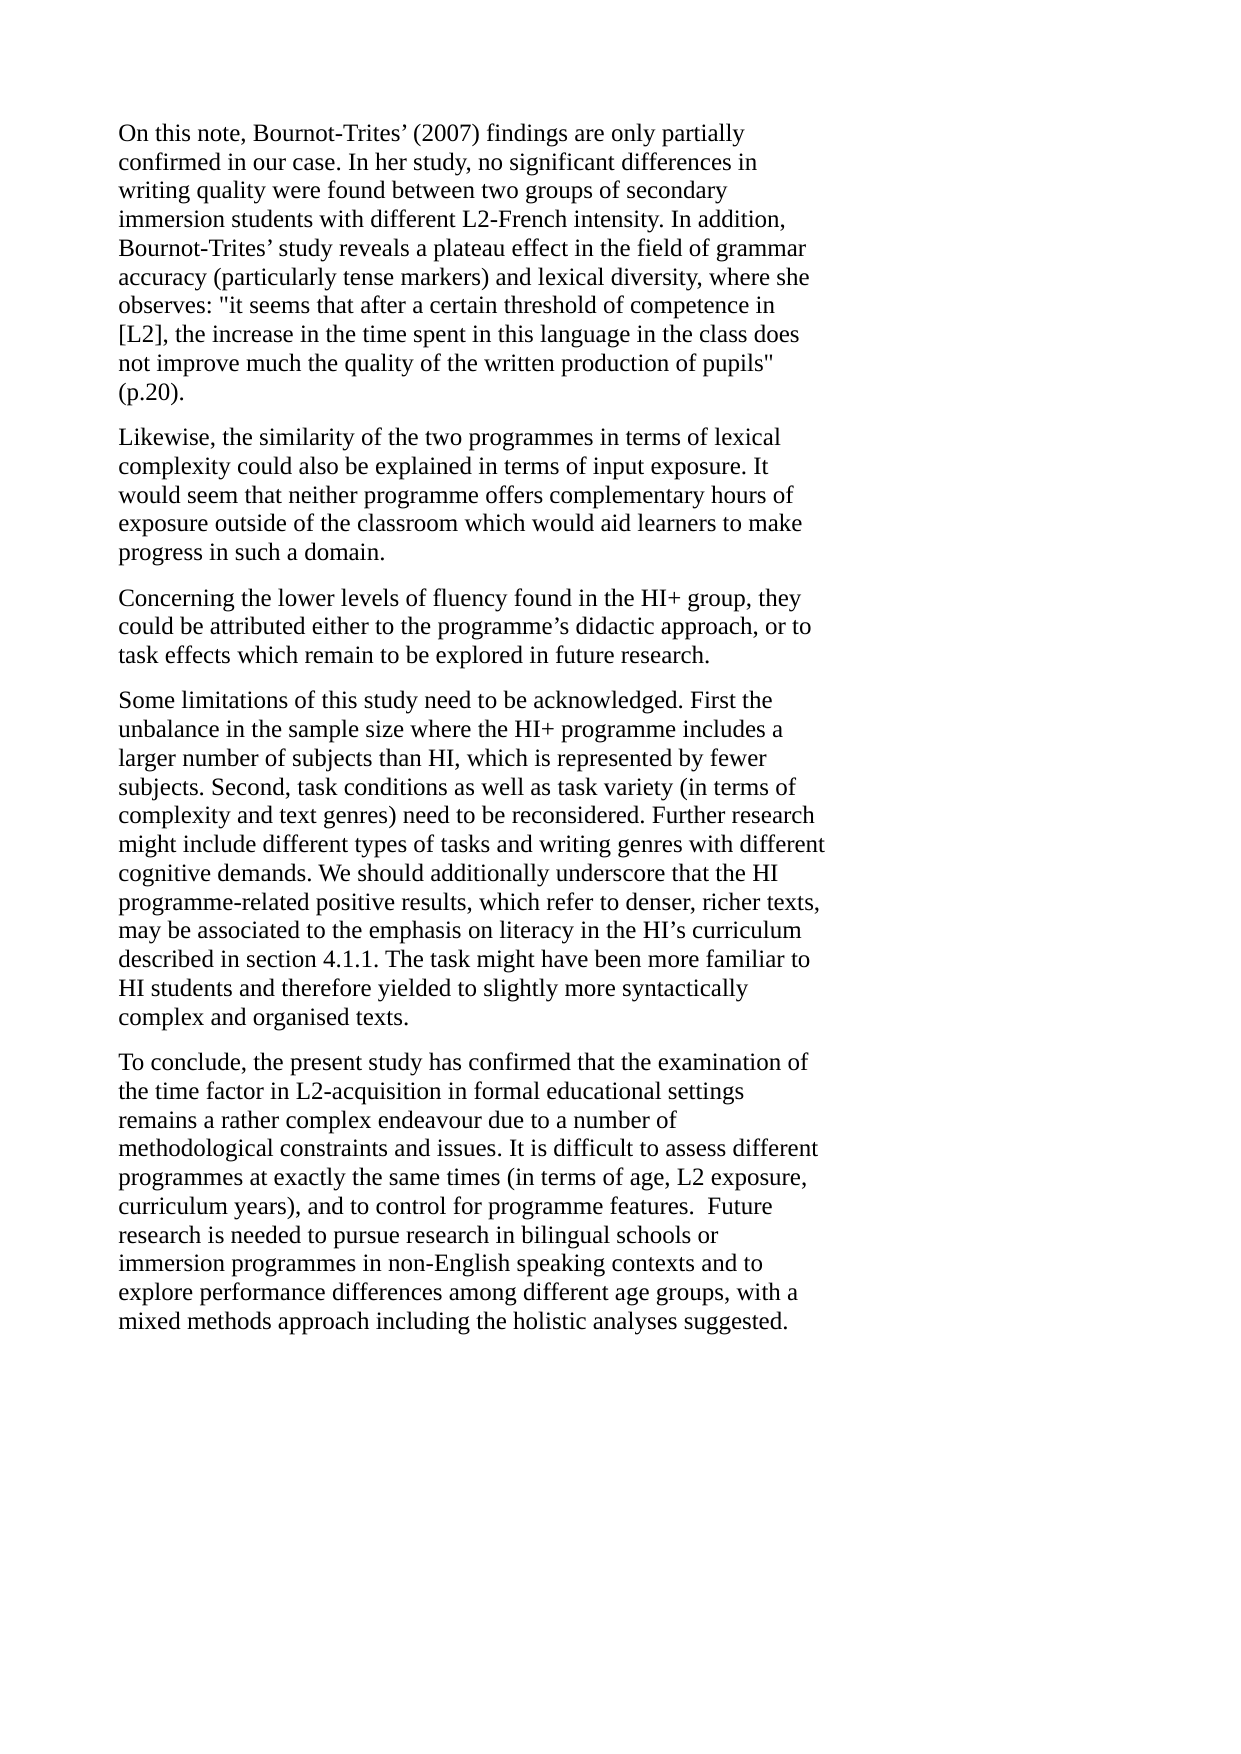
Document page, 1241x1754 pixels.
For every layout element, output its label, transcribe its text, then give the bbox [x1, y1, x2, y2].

text On this note, Bournot-Trites’ (2007) findings are only partially confirmed in our case. In her study, no significant differences in writing quality were found between two groups of secondary immersion students with different L2-French intensity. In addition, Bournot-Trites’ study reveals a plateau effect in the field of grammar accuracy (particularly tense markers) and lexical diversity, where she observes: "it seems that after a certain threshold of competence in [L2], the increase in the time spent in this language in the class does not improve much the quality of the written production of pupils" (p.20). [118, 118, 827, 406]
text Concerning the lower levels of fluency found in the HI+ group, they could be attributed either to the programme’s didactic approach, or to task effects which remain to be explored in future research. [118, 583, 827, 669]
text Likewise, the similarity of the two programmes in terms of lexical complexity could also be explained in terms of input exposure. It would seem that neither programme offers complementary hours of exposure outside of the classroom which would aid learners to make progress in such a domain. [118, 422, 827, 566]
text Some limitations of this study need to be acknowledged. First the unbalance in the sample size where the HI+ programme includes a larger number of subjects than HI, which is represented by fewer subjects. Second, task conditions as well as task variety (in terms of complexity and text genres) need to be reconsidered. Further research might include different types of tasks and writing genres with different cognitive demands. We should additionally underscore that the HI programme-related positive results, which refer to denser, richer texts, may be associated to the emphasis on literacy in the HI’s curriculum described in section 4.1.1. The task might have been more familiar to HI students and therefore yielded to slightly more syntactically complex and organised texts. [118, 686, 827, 1031]
text To conclude, the present study has confirmed that the examination of the time factor in L2-acquisition in formal educational settings remains a rather complex endeavour due to a number of methodological constraints and issues. It is difficult to assess different programmes at exactly the same times (in terms of age, L2 exposure, curriculum years), and to control for programme features. Future research is needed to pursue research in bilingual schools or immersion programmes in non-English speaking contexts and to explore performance differences among different age groups, with a mixed methods approach including the holistic analyses suggested. [118, 1047, 827, 1335]
